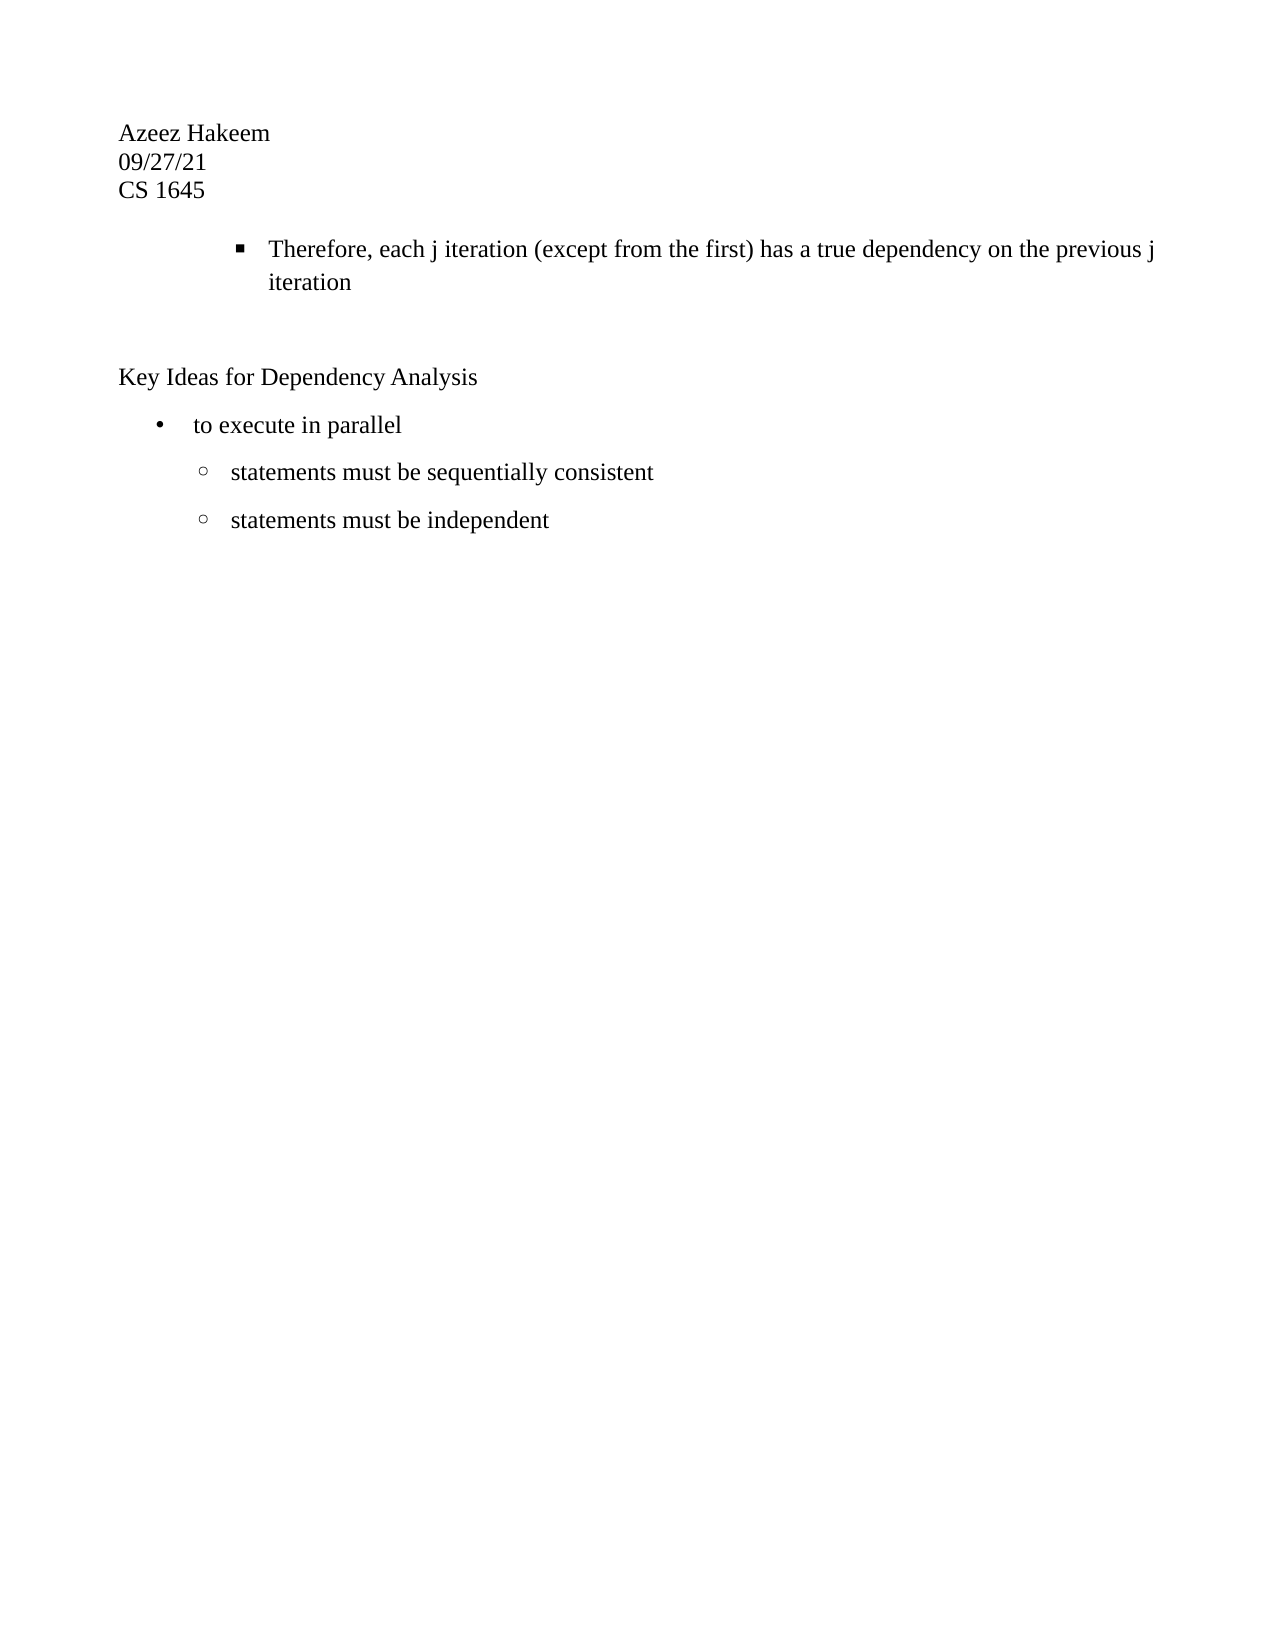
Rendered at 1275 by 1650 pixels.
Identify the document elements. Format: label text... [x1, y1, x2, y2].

list statements must be independent [193, 505, 1157, 534]
list Therefore, each j iteration (except from the first) has a true dependency on the previous j iteration [231, 234, 1157, 296]
list statements must be sequentially consistent [193, 457, 1157, 486]
list to execute in parallel [156, 410, 1157, 438]
text Key Ideas for Dependency Analysis [118, 362, 1157, 391]
